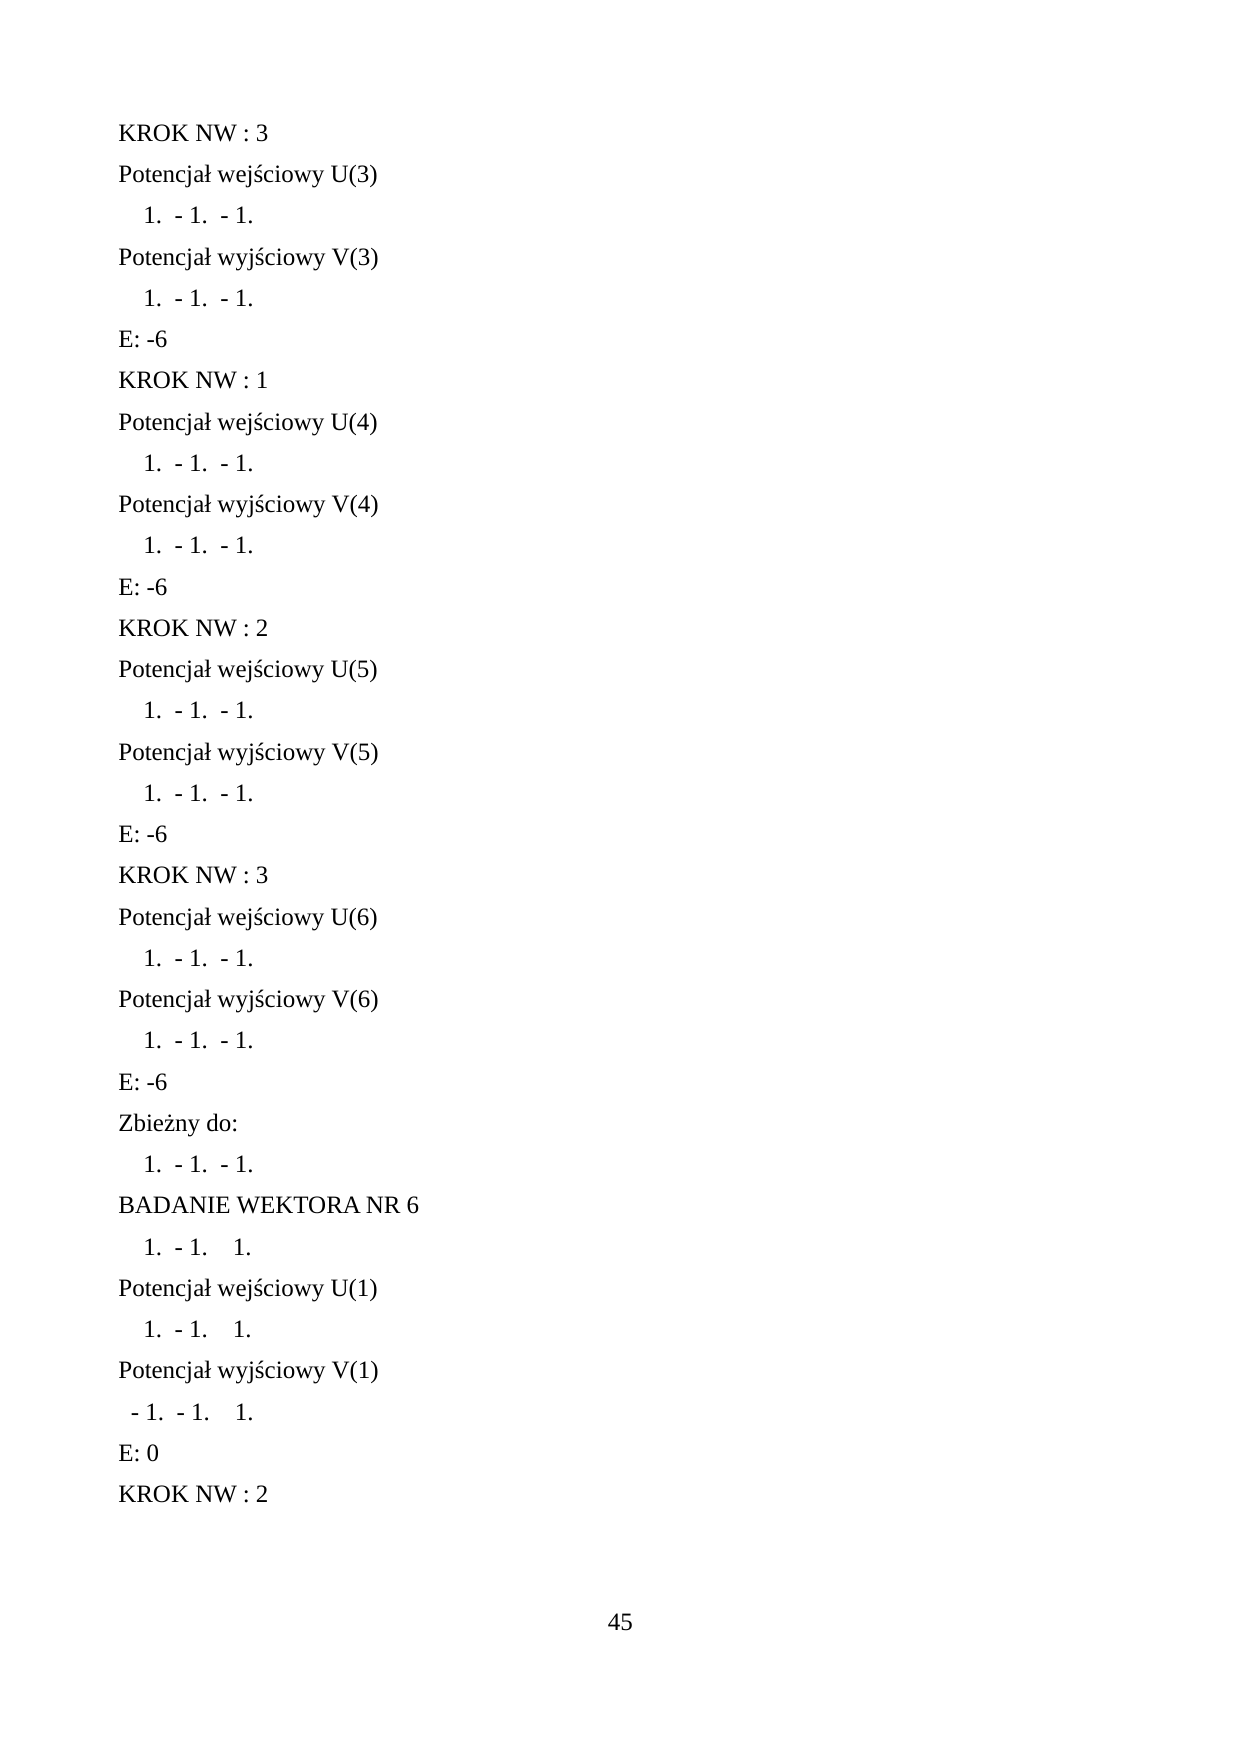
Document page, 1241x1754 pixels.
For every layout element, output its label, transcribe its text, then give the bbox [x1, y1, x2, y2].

text Potencjał wyjściowy V(1) [118, 1356, 1122, 1384]
text Potencjał wejściowy U(6) [118, 902, 1122, 931]
text Potencjał wyjściowy V(3) [118, 242, 1122, 271]
text Potencjał wejściowy U(1) [118, 1273, 1122, 1302]
text 1. - 1. - 1. [118, 1149, 1122, 1178]
text 1. - 1. - 1. [118, 696, 1122, 724]
text E: -6 [118, 324, 1122, 353]
text Potencjał wyjściowy V(5) [118, 737, 1122, 766]
text KROK NW : 1 [118, 366, 1122, 394]
text 1. - 1. 1. [118, 1232, 1122, 1261]
text E: -6 [118, 819, 1122, 848]
text Potencjał wyjściowy V(6) [118, 984, 1122, 1013]
text Zbieżny do: [118, 1108, 1122, 1137]
text 1. - 1. - 1. [118, 531, 1122, 559]
text KROK NW : 3 [118, 861, 1122, 889]
text KROK NW : 2 [118, 613, 1122, 642]
text 1. - 1. 1. [118, 1314, 1122, 1343]
text E: -6 [118, 572, 1122, 601]
text E: 0 [118, 1438, 1122, 1467]
text Potencjał wejściowy U(3) [118, 159, 1122, 188]
text Potencjał wyjściowy V(4) [118, 489, 1122, 518]
text 1. - 1. - 1. [118, 943, 1122, 972]
text 1. - 1. - 1. [118, 283, 1122, 312]
text BADANIE WEKTORA NR 6 [118, 1191, 1122, 1219]
text KROK NW : 2 [118, 1479, 1122, 1508]
text 1. - 1. - 1. [118, 1026, 1122, 1054]
text KROK NW : 3 [118, 118, 1122, 147]
text 1. - 1. - 1. [118, 448, 1122, 477]
text - 1. - 1. 1. [118, 1397, 1122, 1426]
text 1. - 1. - 1. [118, 201, 1122, 229]
text E: -6 [118, 1067, 1122, 1096]
text Potencjał wejściowy U(5) [118, 654, 1122, 683]
text 1. - 1. - 1. [118, 778, 1122, 807]
text Potencjał wejściowy U(4) [118, 407, 1122, 436]
